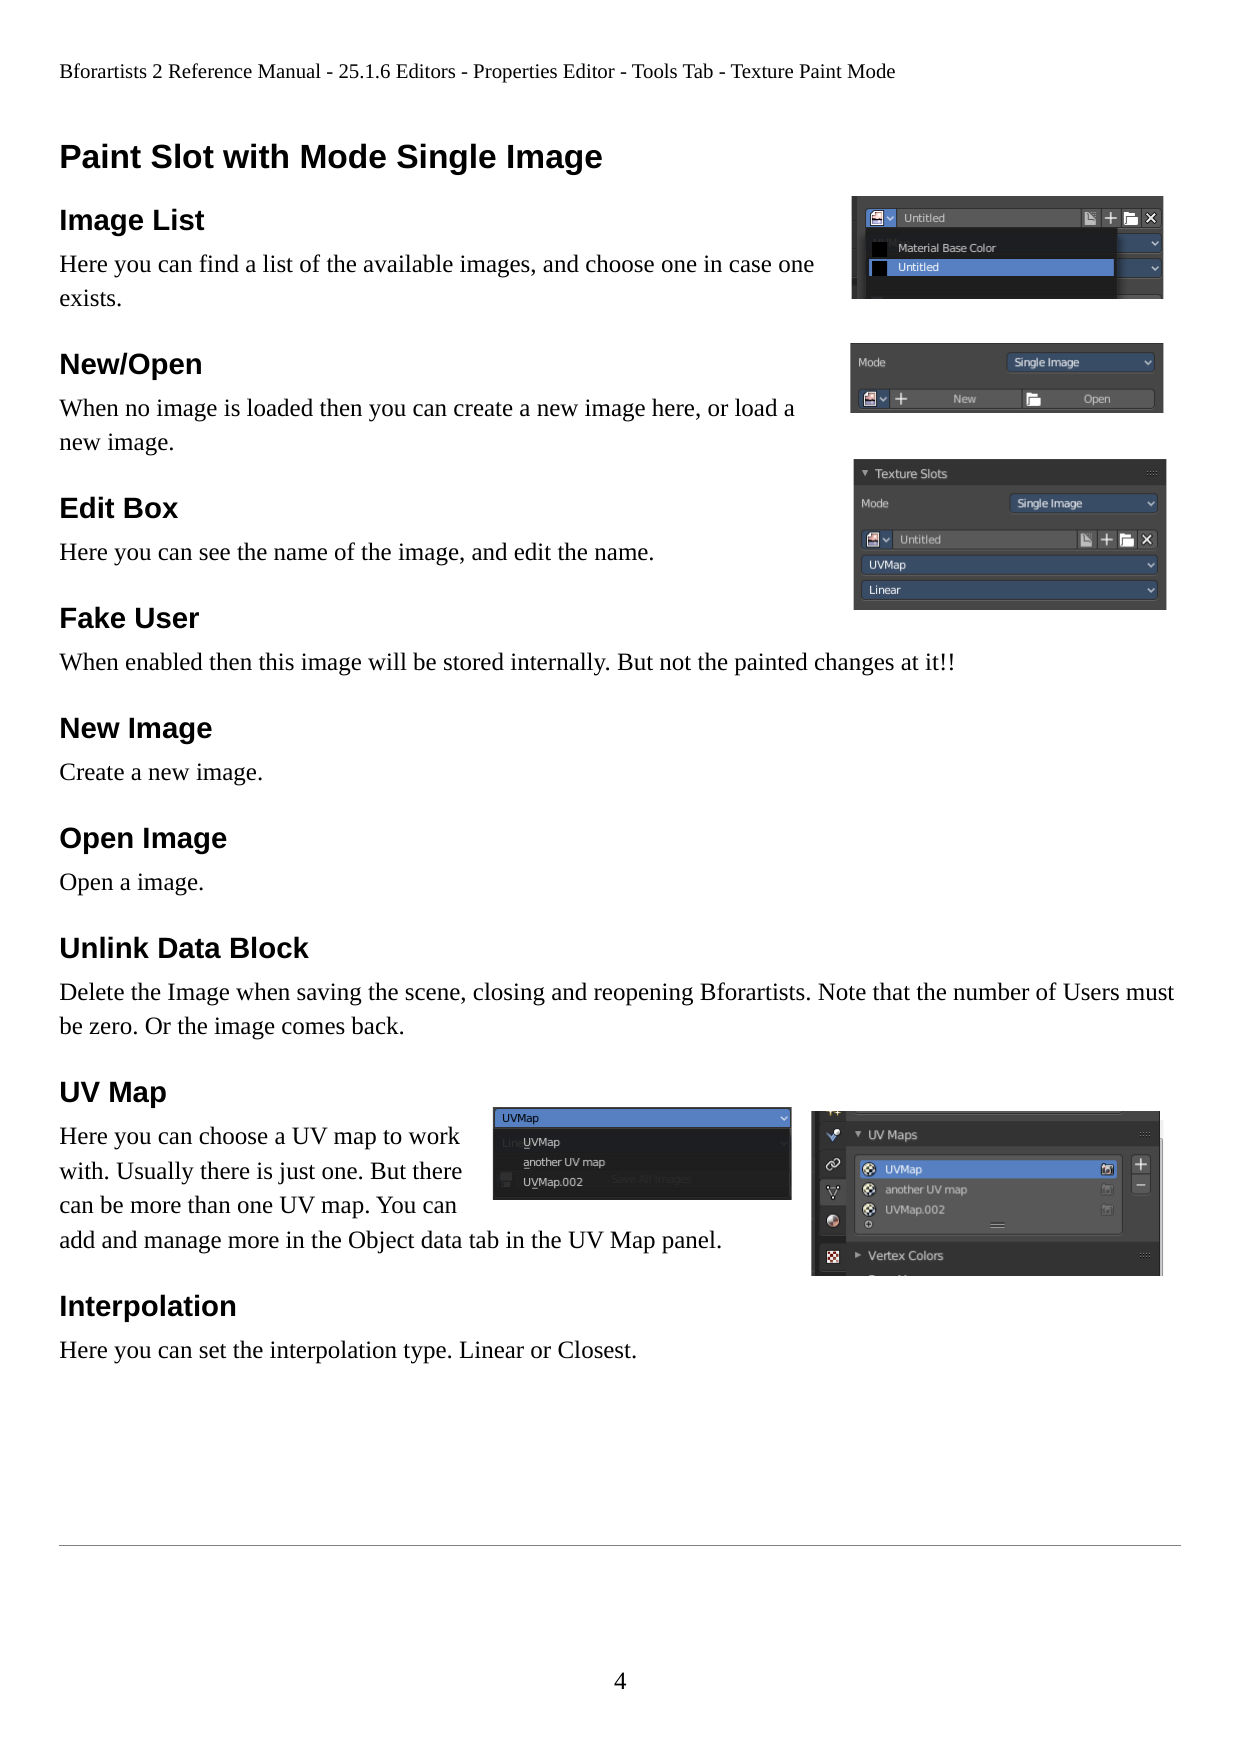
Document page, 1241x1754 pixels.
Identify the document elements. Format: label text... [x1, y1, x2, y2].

subtitle New/Open [59, 347, 850, 381]
text Delete the Image when saving the scene, closing and reopening Bforartists. Note that the number of Users must be zero. Or the image comes back. [59, 977, 1181, 1040]
subtitle [1164, 347, 1181, 381]
subtitle Image List [59, 202, 851, 236]
picture [850, 343, 1164, 413]
subtitle Open Image [59, 821, 1181, 854]
picture [811, 1111, 1164, 1276]
text Open a image. [59, 867, 1181, 896]
text When no image is loaded then you can create a new image here, or load a new image. [59, 393, 1181, 456]
subtitle Fake User [59, 601, 1181, 635]
text Here you can see the name of the image, and edit the name. [59, 537, 853, 566]
picture [492, 1107, 792, 1200]
text Here you can find a list of the available images, and choose one in case one exists. [59, 249, 1181, 312]
subtitle UV Map [59, 1075, 1181, 1109]
subtitle New Image [59, 711, 1181, 745]
subtitle [1167, 491, 1181, 525]
subtitle [1164, 202, 1181, 236]
picture [851, 196, 1164, 299]
text Create a new image. [59, 757, 1181, 786]
subtitle Unlink Data Block [59, 931, 1181, 964]
subtitle Interpolation [59, 1288, 1181, 1322]
text When enabled then this image will be stored internally. But not the painted changes at it!! [59, 647, 1181, 676]
subtitle Paint Slot with Mode Single Image [59, 137, 1181, 175]
text Here you can choose a UV map to work with. Usually there is just one. But there can be more than one UV map. You can add and manage more in the Object data tab in the UV Map panel. [59, 1121, 811, 1253]
subtitle Edit Box [59, 491, 853, 525]
picture [853, 459, 1167, 610]
text Here you can set the interpolation type. Linear or Closest. [59, 1335, 1181, 1363]
